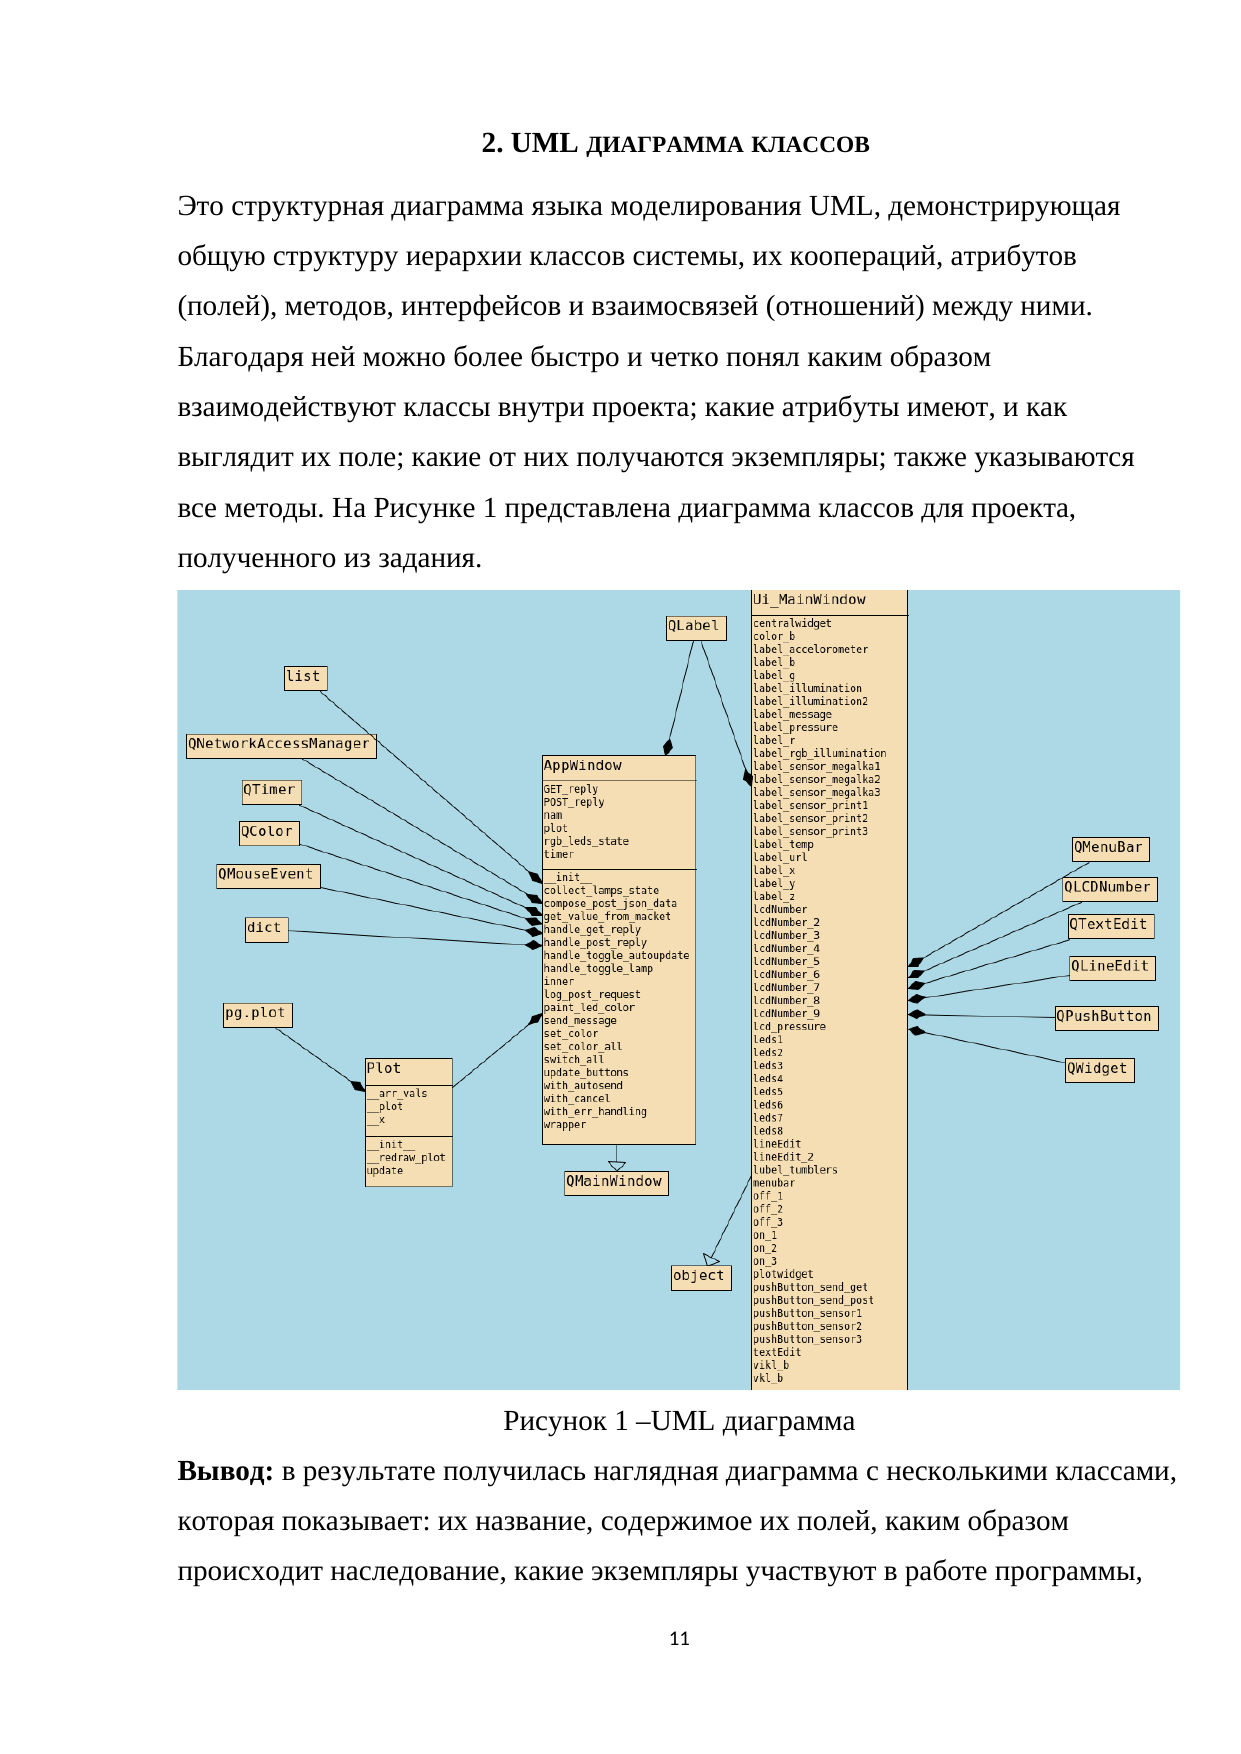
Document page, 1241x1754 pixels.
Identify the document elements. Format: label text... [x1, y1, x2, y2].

subtitle 2. UML диаграмма классов [177, 125, 1181, 158]
text Рисунок 1 –UML диаграмма [177, 1403, 1181, 1436]
text Вывод: в результате получилась наглядная диаграмма с несколькими классами, которая показывает: их название, содержимое их полей, каким образом происходит наследование, какие экземпляры участвуют в работе программы, [177, 1453, 1181, 1587]
text Это структурная диаграмма языка моделирования UML, демонстрирующая общую структуру иерархии классов системы, их коопераций, атрибутов (полей), методов, интерфейсов и взаимосвязей (отношений) между ними. Благодаря ней можно более быстро и четко понял каким образом взаимодействуют классы внутри проекта; какие атрибуты имеют, и как выглядит их поле; какие от них получаются экземпляры; также указываются все методы. На Рисунке 1 представлена диаграмма классов для проекта, полученного из задания. [177, 188, 1181, 590]
